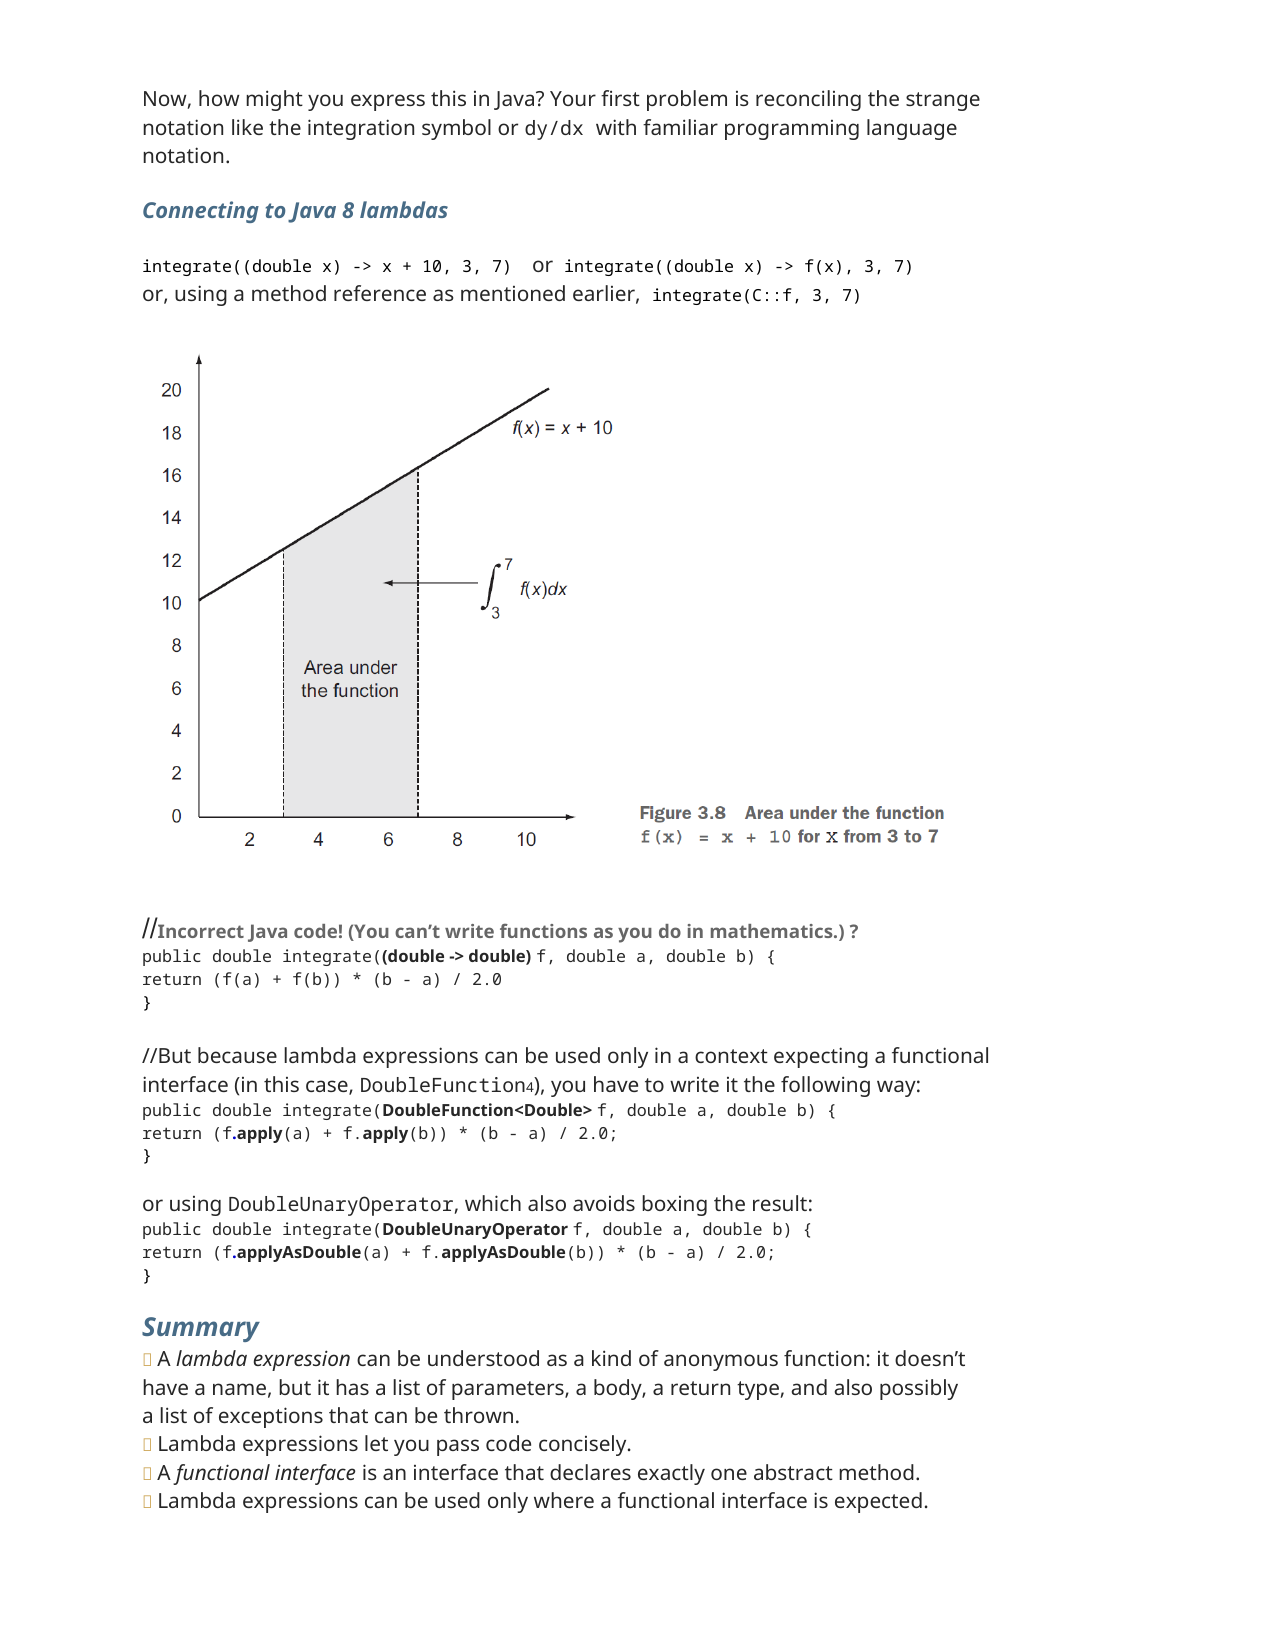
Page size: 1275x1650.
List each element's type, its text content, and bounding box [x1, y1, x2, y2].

text //Incorrect Java code! (You can’t write functions as you do in mathematics.) ? [142, 919, 1149, 945]
text  Lambda expressions can be used only where a functional interface is expected. [142, 1486, 1149, 1515]
text return (f.apply(a) + f.apply(b)) * (b - a) / 2.0; [142, 1121, 1149, 1144]
text or using DoubleUnaryOperator, which also avoids boxing the result: [142, 1189, 1149, 1218]
text or, using a method reference as mentioned earlier, integrate(C::f, 3, 7) [142, 279, 1149, 307]
text public double integrate((double -> double) f, double a, double b) { [142, 945, 1149, 968]
text Connecting to Java 8 lambdas [142, 195, 1149, 225]
text //But because lambda expressions can be used only in a context expecting a functional [142, 1042, 1149, 1070]
text notation like the integration symbol or dy/dx with familiar programming language [142, 113, 1149, 141]
text have a name, but it has a list of parameters, a body, a return type, and also possibly [142, 1373, 1149, 1401]
text } [142, 991, 1149, 1013]
text } [142, 1263, 1149, 1286]
text public double integrate(DoubleUnaryOperator f, double a, double b) { [142, 1218, 1149, 1241]
text public double integrate(DoubleFunction<Double> f, double a, double b) { [142, 1098, 1149, 1121]
text Summary [142, 1309, 1149, 1344]
text  Lambda expressions let you pass code concisely. [142, 1429, 1149, 1458]
text integrate((double x) -> x + 10, 3, 7) or integrate((double x) -> f(x), 3, 7) [142, 251, 1149, 279]
text notation. [142, 141, 1149, 169]
text interface (in this case, DoubleFunction4), you have to write it the following way: [142, 1070, 1149, 1098]
text a list of exceptions that can be thrown. [142, 1401, 1149, 1429]
text  A functional interface is an interface that declares exactly one abstract method. [142, 1458, 1149, 1486]
text return (f.applyAsDouble(a) + f.applyAsDouble(b)) * (b - a) / 2.0; [142, 1241, 1149, 1263]
text } [142, 1144, 1149, 1167]
text Now, how might you express this in Java? Your first problem is reconciling the strange [142, 84, 1149, 113]
text return (f(a) + f(b)) * (b - a) / 2.0 [142, 968, 1149, 991]
text  A lambda expression can be understood as a kind of anonymous function: it doesn’t [142, 1344, 1149, 1373]
